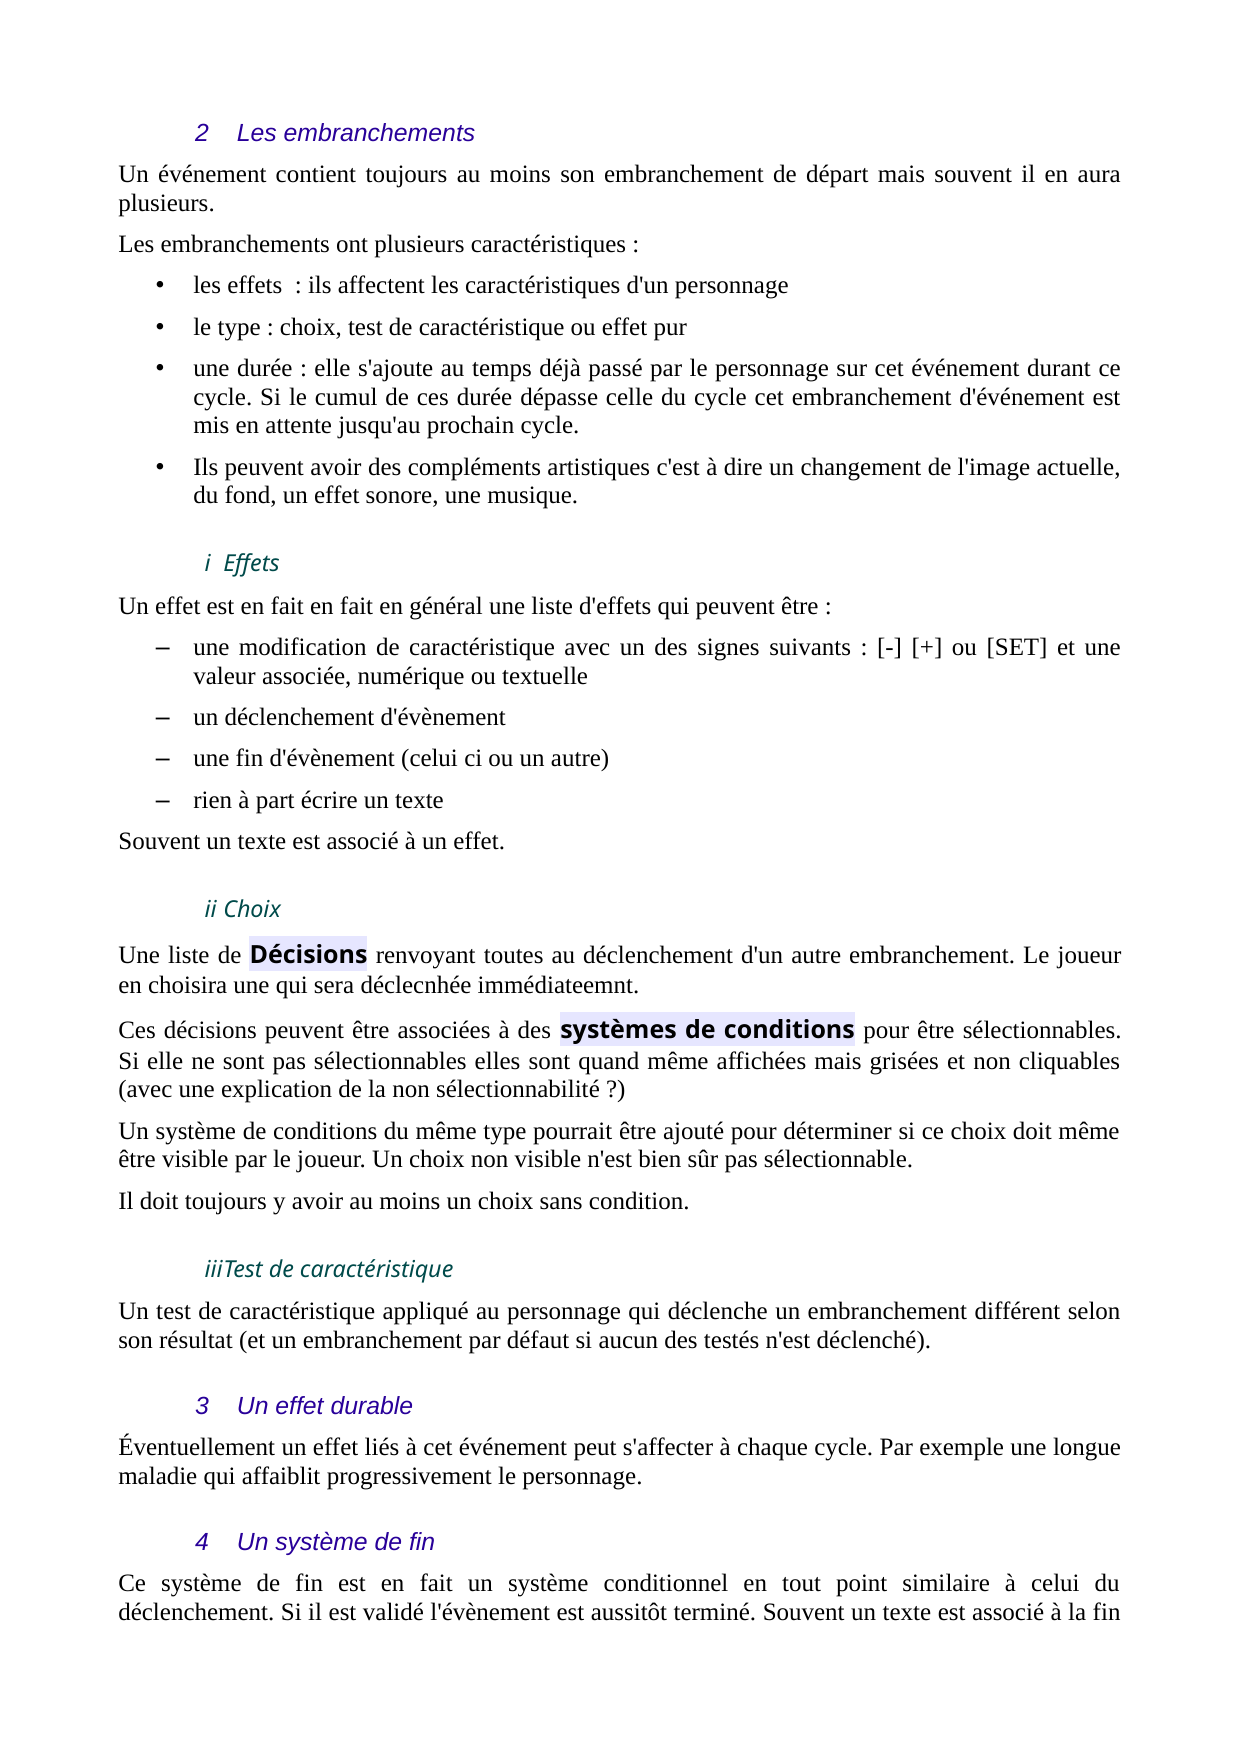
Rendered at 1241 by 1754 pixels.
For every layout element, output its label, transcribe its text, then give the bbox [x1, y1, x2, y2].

list rien à part écrire un texte [156, 785, 1122, 813]
subtitle Un effet durable [163, 1391, 1122, 1420]
text Souvent un texte est associé à un effet. [118, 826, 1122, 855]
subtitle Test de caractéristique [187, 1252, 1122, 1284]
subtitle Choix [187, 892, 1122, 924]
text Un effet est en fait en fait en général une liste d'effets qui peuvent être : [118, 591, 1122, 620]
list une modification de caractéristique avec un des signes suivants : [-] [+] ou [SET] et une valeur associée, numérique ou textuelle [156, 632, 1122, 690]
text Éventuellement un effet liés à cet événement peut s'affecter à chaque cycle. Par exemple une longue maladie qui affaiblit progressivement le personnage. [118, 1432, 1122, 1490]
list une durée : elle s'ajoute au temps déjà passé par le personnage sur cet événement durant ce cycle. Si le cumul de ces durée dépasse celle du cycle cet embranchement d'événement est mis en attente jusqu'au prochain cycle. [156, 353, 1122, 439]
list Ils peuvent avoir des compléments artistiques c'est à dire un changement de l'image actuelle, du fond, un effet sonore, une musique. [156, 452, 1122, 509]
text Un événement contient toujours au moins son embranchement de départ mais souvent il en aura plusieurs. [118, 159, 1122, 217]
text Une liste de Décisions renvoyant toutes au déclenchement d'un autre embranchement. Le joueur en choisira une qui sera déclecnhée immédiateemnt. [118, 936, 1122, 999]
text Un test de caractéristique appliqué au personnage qui déclenche un embranchement différent selon son résultat (et un embranchement par défaut si aucun des testés n'est déclenché). [118, 1296, 1122, 1354]
subtitle Les embranchements [163, 118, 1122, 147]
list les effets : ils affectent les caractéristiques d'un personnage [156, 270, 1122, 299]
text Ces décisions peuvent être associées à des systèmes de conditions pour être sélectionnables. Si elle ne sont pas sélectionnables elles sont quand même affichées mais grisées et non cliquables (avec une explication de la non sélectionnabilité ?) [118, 1012, 1122, 1103]
text Ce système de fin est en fait un système conditionnel en tout point similaire à celui du déclenchement. Si il est validé l'évènement est aussitôt terminé. Souvent un texte est associé à la fin [118, 1568, 1122, 1626]
text Les embranchements ont plusieurs caractéristiques : [118, 229, 1122, 258]
list le type : choix, test de caractéristique ou effet pur [156, 312, 1122, 340]
text Il doit toujours y avoir au moins un choix sans condition. [118, 1186, 1122, 1214]
text Un système de conditions du même type pourrait être ajouté pour déterminer si ce choix doit même être visible par le joueur. Un choix non visible n'est bien sûr pas sélectionnable. [118, 1116, 1122, 1173]
list un déclenchement d'évènement [156, 702, 1122, 731]
subtitle Effets [187, 547, 1122, 578]
subtitle Un système de fin [163, 1527, 1122, 1556]
list une fin d'évènement (celui ci ou un autre) [156, 743, 1122, 772]
